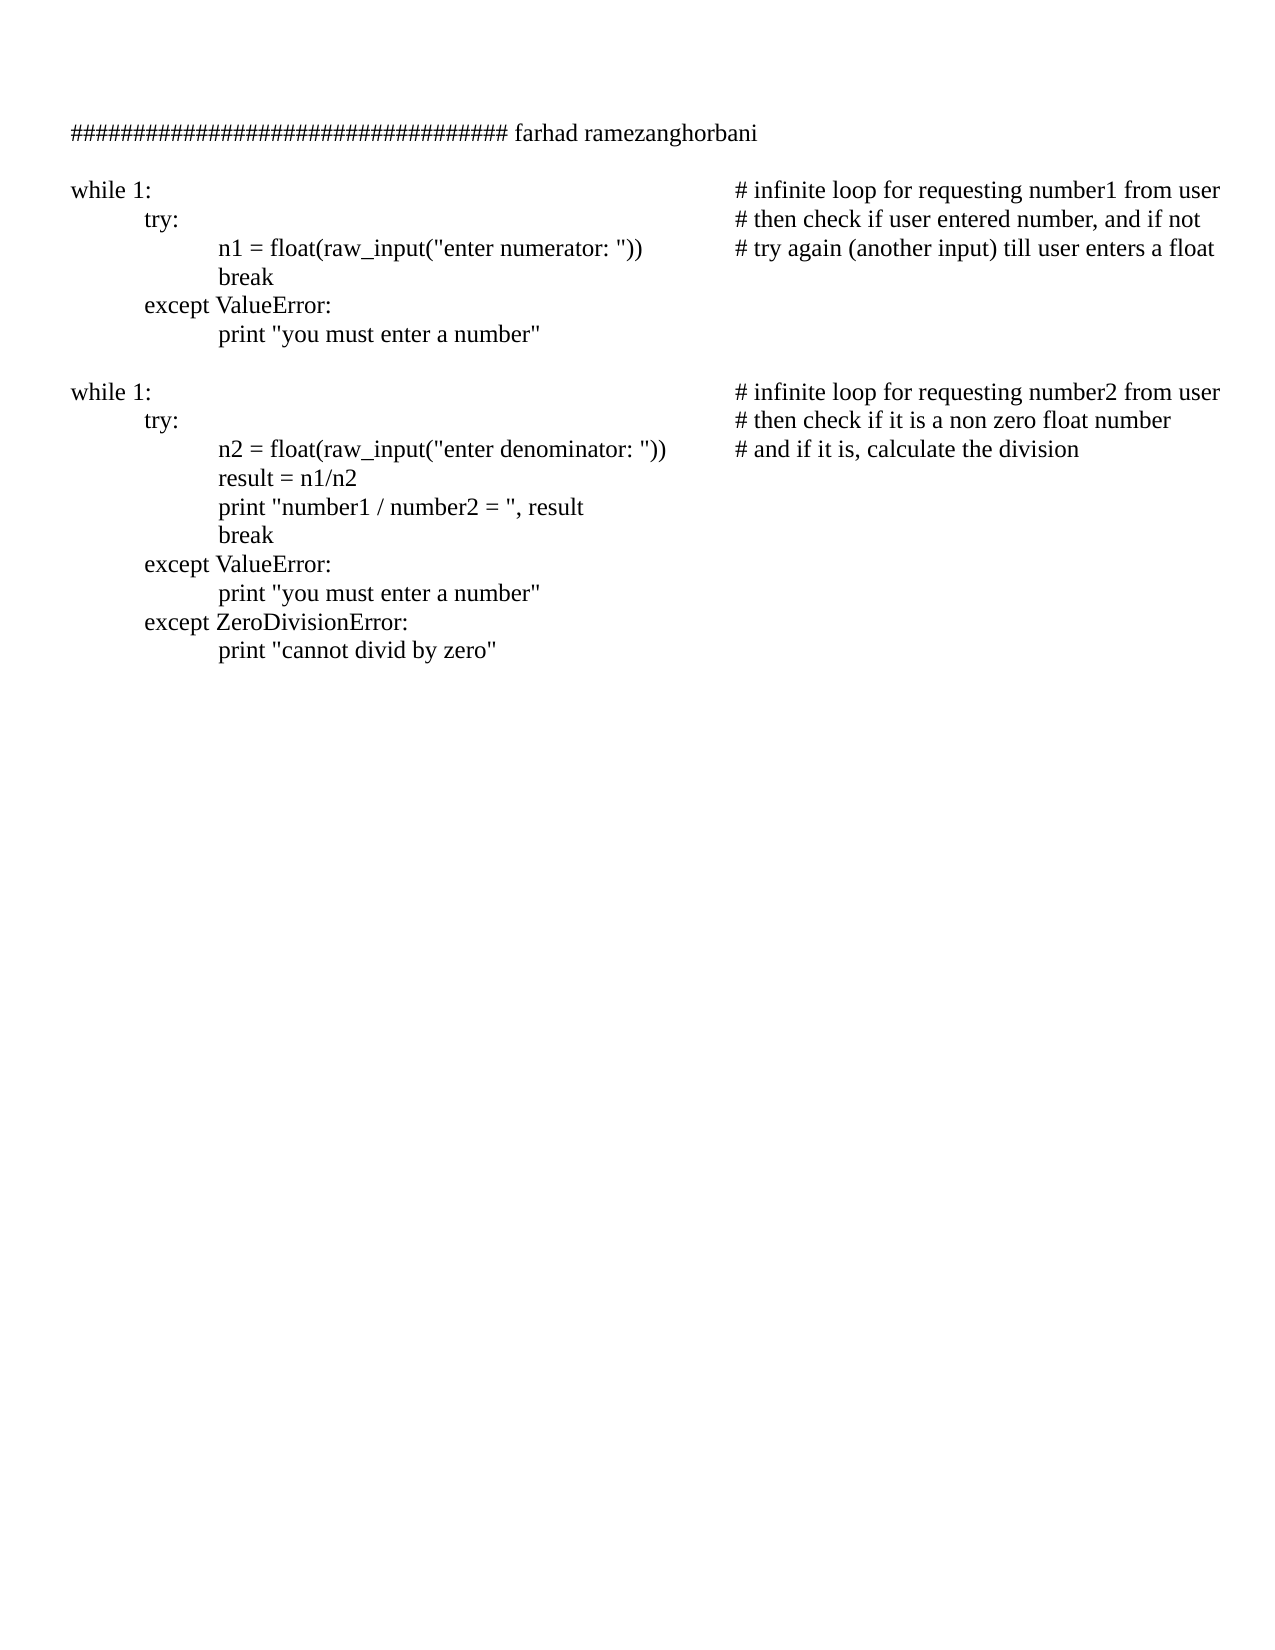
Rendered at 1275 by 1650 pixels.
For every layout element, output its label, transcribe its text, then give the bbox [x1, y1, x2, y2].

text try: # then check if it is a non zero float number [70, 406, 1227, 434]
text try: # then check if user entered number, and if not [70, 204, 1227, 233]
text n1 = float(raw_input("enter numerator: ")) # try again (another input) till user enters a float [70, 233, 1227, 262]
text except ValueError: [70, 291, 1227, 319]
text n2 = float(raw_input("enter denominator: ")) # and if it is, calculate the division [70, 434, 1227, 463]
text while 1: # infinite loop for requesting number1 from user [70, 176, 1227, 204]
text print "cannot divid by zero" [70, 636, 1227, 664]
text ################################### farhad ramezanghorbani [70, 118, 1227, 147]
text break [70, 521, 1227, 549]
text result = n1/n2 [70, 463, 1227, 492]
text except ValueError: [70, 549, 1227, 578]
text print "you must enter a number" [70, 578, 1227, 607]
text print "you must enter a number" [70, 319, 1227, 348]
text except ZeroDivisionError: [70, 607, 1227, 636]
text print "number1 / number2 = ", result [70, 492, 1227, 521]
text while 1: # infinite loop for requesting number2 from user [70, 377, 1227, 406]
text break [70, 262, 1227, 291]
